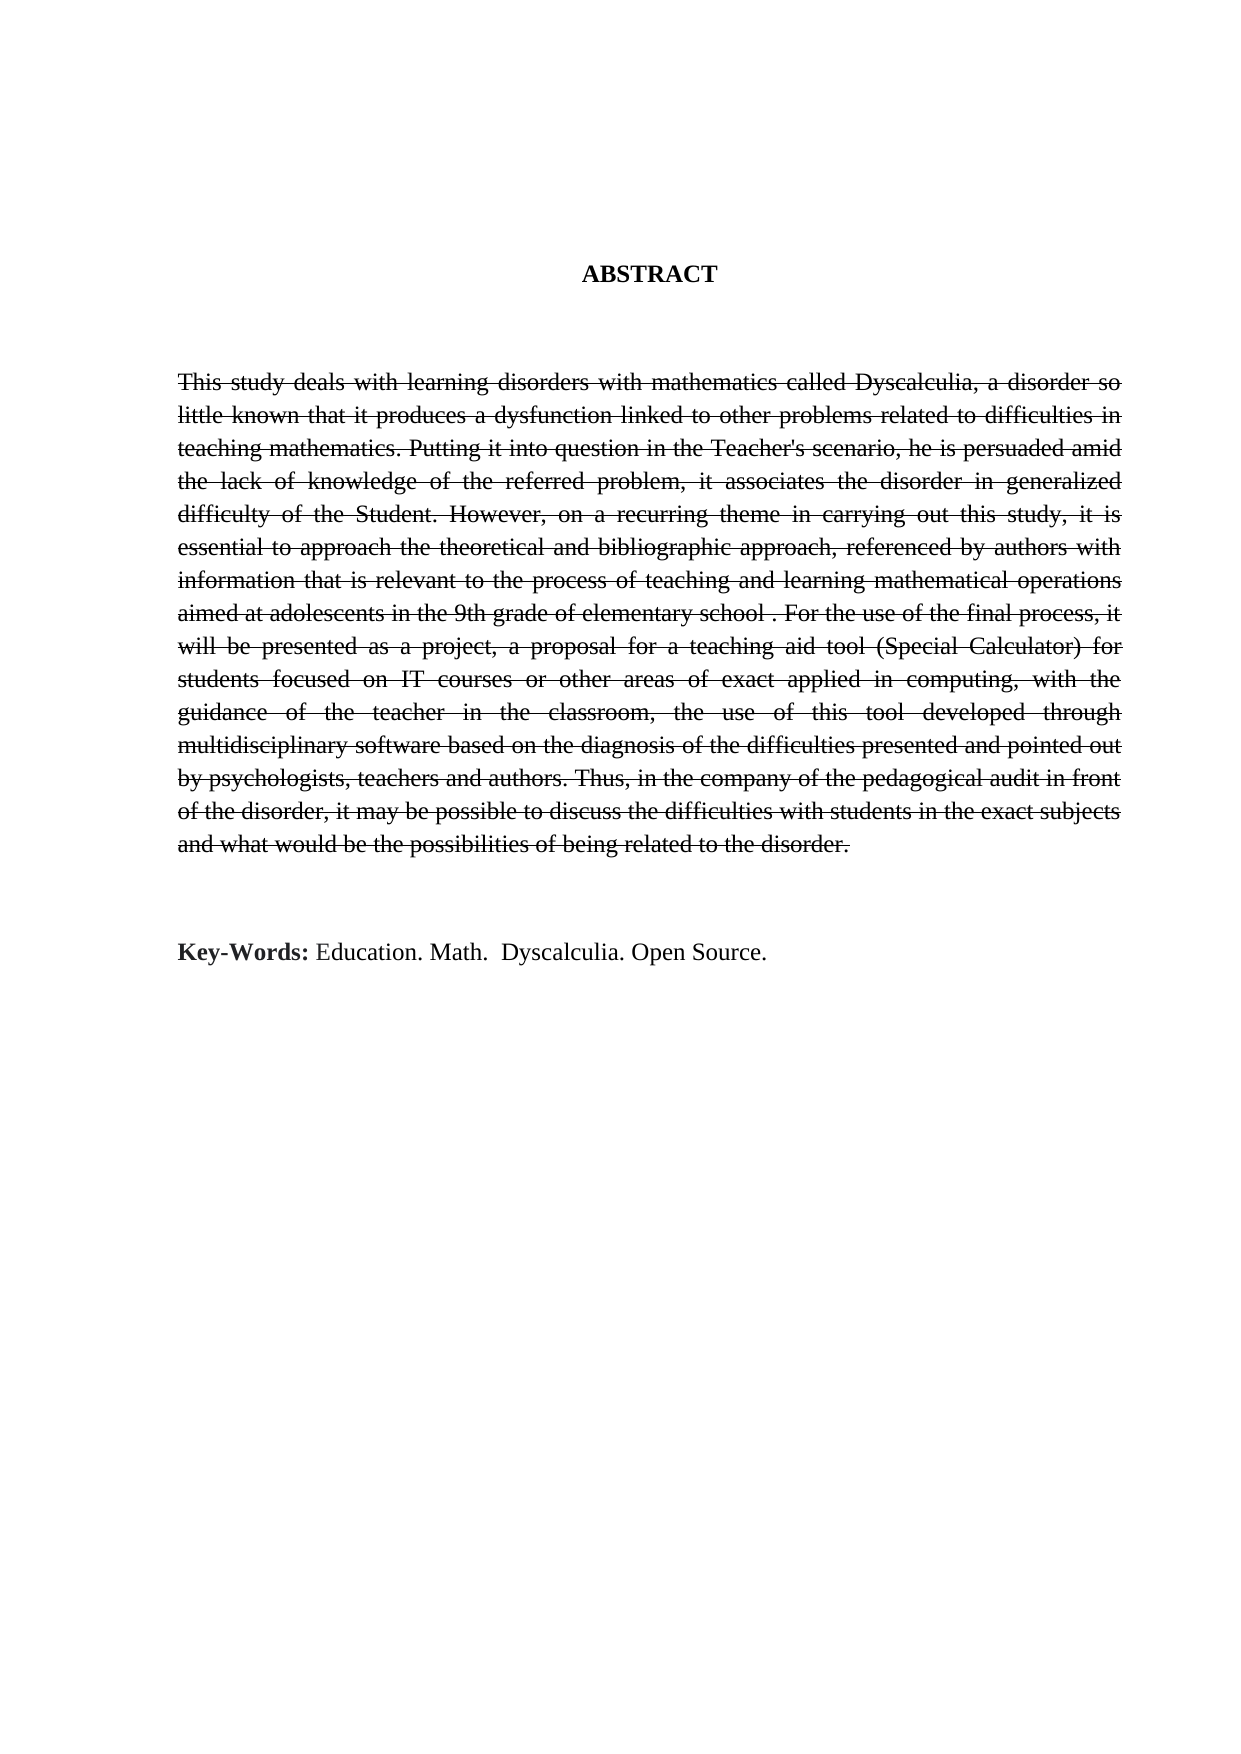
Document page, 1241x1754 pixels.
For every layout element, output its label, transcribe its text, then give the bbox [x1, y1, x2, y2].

text Key-Words: Education. Math. Dyscalculia. Open Source. [177, 937, 1122, 966]
text This study deals with learning disorders with mathematics called Dyscalculia, a disorder so little known that it produces a dysfunction linked to other problems related to difficulties in teaching mathematics. Putting it into question in the Teacher's scenario, he is persuaded amid the lack of knowledge of the referred problem, it associates the disorder in generalized difficulty of the Student. However, on a recurring theme in carrying out this study, it is essential to approach the theoretical and bibliographic approach, referenced by authors with information that is relevant to the process of teaching and learning mathematical operations aimed at adolescents in the 9th grade of elementary school . For the use of the final process, it will be presented as a project, a proposal for a teaching aid tool (Special Calculator) for students focused on IT courses or other areas of exact applied in computing, with the guidance of the teacher in the classroom, the use of this tool developed through multidisciplinary software based on the diagnosis of the difficulties presented and pointed out by psychologists, teachers and authors. Thus, in the company of the pedagogical audit in front of the disorder, it may be possible to discuss the difficulties with students in the exact subjects and what would be the possibilities of being related to the disorder. [177, 648, 1122, 713]
text This study deals with learning disorders with mathematics called Dyscalculia, a disorder so little known that it produces a dysfunction linked to other problems related to difficulties in teaching mathematics. Putting it into question in the Teacher's scenario, he is persuaded amid the lack of knowledge of the referred problem, it associates the disorder in generalized difficulty of the Student. However, on a recurring theme in carrying out this study, it is essential to approach the theoretical and bibliographic approach, referenced by authors with information that is relevant to the process of teaching and learning mathematical operations aimed at adolescents in the 9th grade of elementary school . For the use of the final process, it will be presented as a project, a proposal for a teaching aid tool (Special Calculator) for students focused on IT courses or other areas of exact applied in computing, with the guidance of the teacher in the classroom, the use of this tool developed through multidisciplinary software based on the diagnosis of the difficulties presented and pointed out by psychologists, teachers and authors. Thus, in the company of the pedagogical audit in front of the disorder, it may be possible to discuss the difficulties with students in the exact subjects and what would be the possibilities of being related to the disorder. [177, 417, 1122, 449]
text ABSTRACT [177, 259, 1122, 288]
text This study deals with learning disorders with mathematics called Dyscalculia, a disorder so little known that it produces a dysfunction linked to other problems related to difficulties in teaching mathematics. Putting it into question in the Teacher's scenario, he is persuaded amid the lack of knowledge of the referred problem, it associates the disorder in generalized difficulty of the Student. However, on a recurring theme in carrying out this study, it is essential to approach the theoretical and bibliographic approach, referenced by authors with information that is relevant to the process of teaching and learning mathematical operations aimed at adolescents in the 9th grade of elementary school . For the use of the final process, it will be presented as a project, a proposal for a teaching aid tool (Special Calculator) for students focused on IT courses or other areas of exact applied in computing, with the guidance of the teacher in the classroom, the use of this tool developed through multidisciplinary software based on the diagnosis of the difficulties presented and pointed out by psychologists, teachers and authors. Thus, in the company of the pedagogical audit in front of the disorder, it may be possible to discuss the difficulties with students in the exact subjects and what would be the possibilities of being related to the disorder. [177, 747, 1122, 858]
text This study deals with learning disorders with mathematics called Dyscalculia, a disorder so little known that it produces a dysfunction linked to other problems related to difficulties in teaching mathematics. Putting it into question in the Teacher's scenario, he is persuaded amid the lack of knowledge of the referred problem, it associates the disorder in generalized difficulty of the Student. However, on a recurring theme in carrying out this study, it is essential to approach the theoretical and bibliographic approach, referenced by authors with information that is relevant to the process of teaching and learning mathematical operations aimed at adolescents in the 9th grade of elementary school . For the use of the final process, it will be presented as a project, a proposal for a teaching aid tool (Special Calculator) for students focused on IT courses or other areas of exact applied in computing, with the guidance of the teacher in the classroom, the use of this tool developed through multidisciplinary software based on the diagnosis of the difficulties presented and pointed out by psychologists, teachers and authors. Thus, in the company of the pedagogical audit in front of the disorder, it may be possible to discuss the difficulties with students in the exact subjects and what would be the possibilities of being related to the disorder. [177, 516, 1122, 581]
text This study deals with learning disorders with mathematics called Dyscalculia, a disorder so little known that it produces a dysfunction linked to other problems related to difficulties in teaching mathematics. Putting it into question in the Teacher's scenario, he is persuaded amid the lack of knowledge of the referred problem, it associates the disorder in generalized difficulty of the Student. However, on a recurring theme in carrying out this study, it is essential to approach the theoretical and bibliographic approach, referenced by authors with information that is relevant to the process of teaching and learning mathematical operations aimed at adolescents in the 9th grade of elementary school . For the use of the final process, it will be presented as a project, a proposal for a teaching aid tool (Special Calculator) for students focused on IT courses or other areas of exact applied in computing, with the guidance of the teacher in the classroom, the use of this tool developed through multidisciplinary software based on the diagnosis of the difficulties presented and pointed out by psychologists, teachers and authors. Thus, in the company of the pedagogical audit in front of the disorder, it may be possible to discuss the difficulties with students in the exact subjects and what would be the possibilities of being related to the disorder. [177, 582, 1122, 614]
text This study deals with learning disorders with mathematics called Dyscalculia, a disorder so little known that it produces a dysfunction linked to other problems related to difficulties in teaching mathematics. Putting it into question in the Teacher's scenario, he is persuaded amid the lack of knowledge of the referred problem, it associates the disorder in generalized difficulty of the Student. However, on a recurring theme in carrying out this study, it is essential to approach the theoretical and bibliographic approach, referenced by authors with information that is relevant to the process of teaching and learning mathematical operations aimed at adolescents in the 9th grade of elementary school . For the use of the final process, it will be presented as a project, a proposal for a teaching aid tool (Special Calculator) for students focused on IT courses or other areas of exact applied in computing, with the guidance of the teacher in the classroom, the use of this tool developed through multidisciplinary software based on the diagnosis of the difficulties presented and pointed out by psychologists, teachers and authors. Thus, in the company of the pedagogical audit in front of the disorder, it may be possible to discuss the difficulties with students in the exact subjects and what would be the possibilities of being related to the disorder. [177, 450, 1122, 482]
text This study deals with learning disorders with mathematics called Dyscalculia, a disorder so little known that it produces a dysfunction linked to other problems related to difficulties in teaching mathematics. Putting it into question in the Teacher's scenario, he is persuaded amid the lack of knowledge of the referred problem, it associates the disorder in generalized difficulty of the Student. However, on a recurring theme in carrying out this study, it is essential to approach the theoretical and bibliographic approach, referenced by authors with information that is relevant to the process of teaching and learning mathematical operations aimed at adolescents in the 9th grade of elementary school . For the use of the final process, it will be presented as a project, a proposal for a teaching aid tool (Special Calculator) for students focused on IT courses or other areas of exact applied in computing, with the guidance of the teacher in the classroom, the use of this tool developed through multidisciplinary software based on the diagnosis of the difficulties presented and pointed out by psychologists, teachers and authors. Thus, in the company of the pedagogical audit in front of the disorder, it may be possible to discuss the difficulties with students in the exact subjects and what would be the possibilities of being related to the disorder. [177, 615, 1122, 647]
text This study deals with learning disorders with mathematics called Dyscalculia, a disorder so little known that it produces a dysfunction linked to other problems related to difficulties in teaching mathematics. Putting it into question in the Teacher's scenario, he is persuaded amid the lack of knowledge of the referred problem, it associates the disorder in generalized difficulty of the Student. However, on a recurring theme in carrying out this study, it is essential to approach the theoretical and bibliographic approach, referenced by authors with information that is relevant to the process of teaching and learning mathematical operations aimed at adolescents in the 9th grade of elementary school . For the use of the final process, it will be presented as a project, a proposal for a teaching aid tool (Special Calculator) for students focused on IT courses or other areas of exact applied in computing, with the guidance of the teacher in the classroom, the use of this tool developed through multidisciplinary software based on the diagnosis of the difficulties presented and pointed out by psychologists, teachers and authors. Thus, in the company of the pedagogical audit in front of the disorder, it may be possible to discuss the difficulties with students in the exact subjects and what would be the possibilities of being related to the disorder. [177, 714, 1122, 746]
text This study deals with learning disorders with mathematics called Dyscalculia, a disorder so little known that it produces a dysfunction linked to other problems related to difficulties in teaching mathematics. Putting it into question in the Teacher's scenario, he is persuaded amid the lack of knowledge of the referred problem, it associates the disorder in generalized difficulty of the Student. However, on a recurring theme in carrying out this study, it is essential to approach the theoretical and bibliographic approach, referenced by authors with information that is relevant to the process of teaching and learning mathematical operations aimed at adolescents in the 9th grade of elementary school . For the use of the final process, it will be presented as a project, a proposal for a teaching aid tool (Special Calculator) for students focused on IT courses or other areas of exact applied in computing, with the guidance of the teacher in the classroom, the use of this tool developed through multidisciplinary software based on the diagnosis of the difficulties presented and pointed out by psychologists, teachers and authors. Thus, in the company of the pedagogical audit in front of the disorder, it may be possible to discuss the difficulties with students in the exact subjects and what would be the possibilities of being related to the disorder. [177, 384, 1122, 416]
text This study deals with learning disorders with mathematics called Dyscalculia, a disorder so little known that it produces a dysfunction linked to other problems related to difficulties in teaching mathematics. Putting it into question in the Teacher's scenario, he is persuaded amid the lack of knowledge of the referred problem, it associates the disorder in generalized difficulty of the Student. However, on a recurring theme in carrying out this study, it is essential to approach the theoretical and bibliographic approach, referenced by authors with information that is relevant to the process of teaching and learning mathematical operations aimed at adolescents in the 9th grade of elementary school . For the use of the final process, it will be presented as a project, a proposal for a teaching aid tool (Special Calculator) for students focused on IT courses or other areas of exact applied in computing, with the guidance of the teacher in the classroom, the use of this tool developed through multidisciplinary software based on the diagnosis of the difficulties presented and pointed out by psychologists, teachers and authors. Thus, in the company of the pedagogical audit in front of the disorder, it may be possible to discuss the difficulties with students in the exact subjects and what would be the possibilities of being related to the disorder. [177, 483, 1122, 515]
